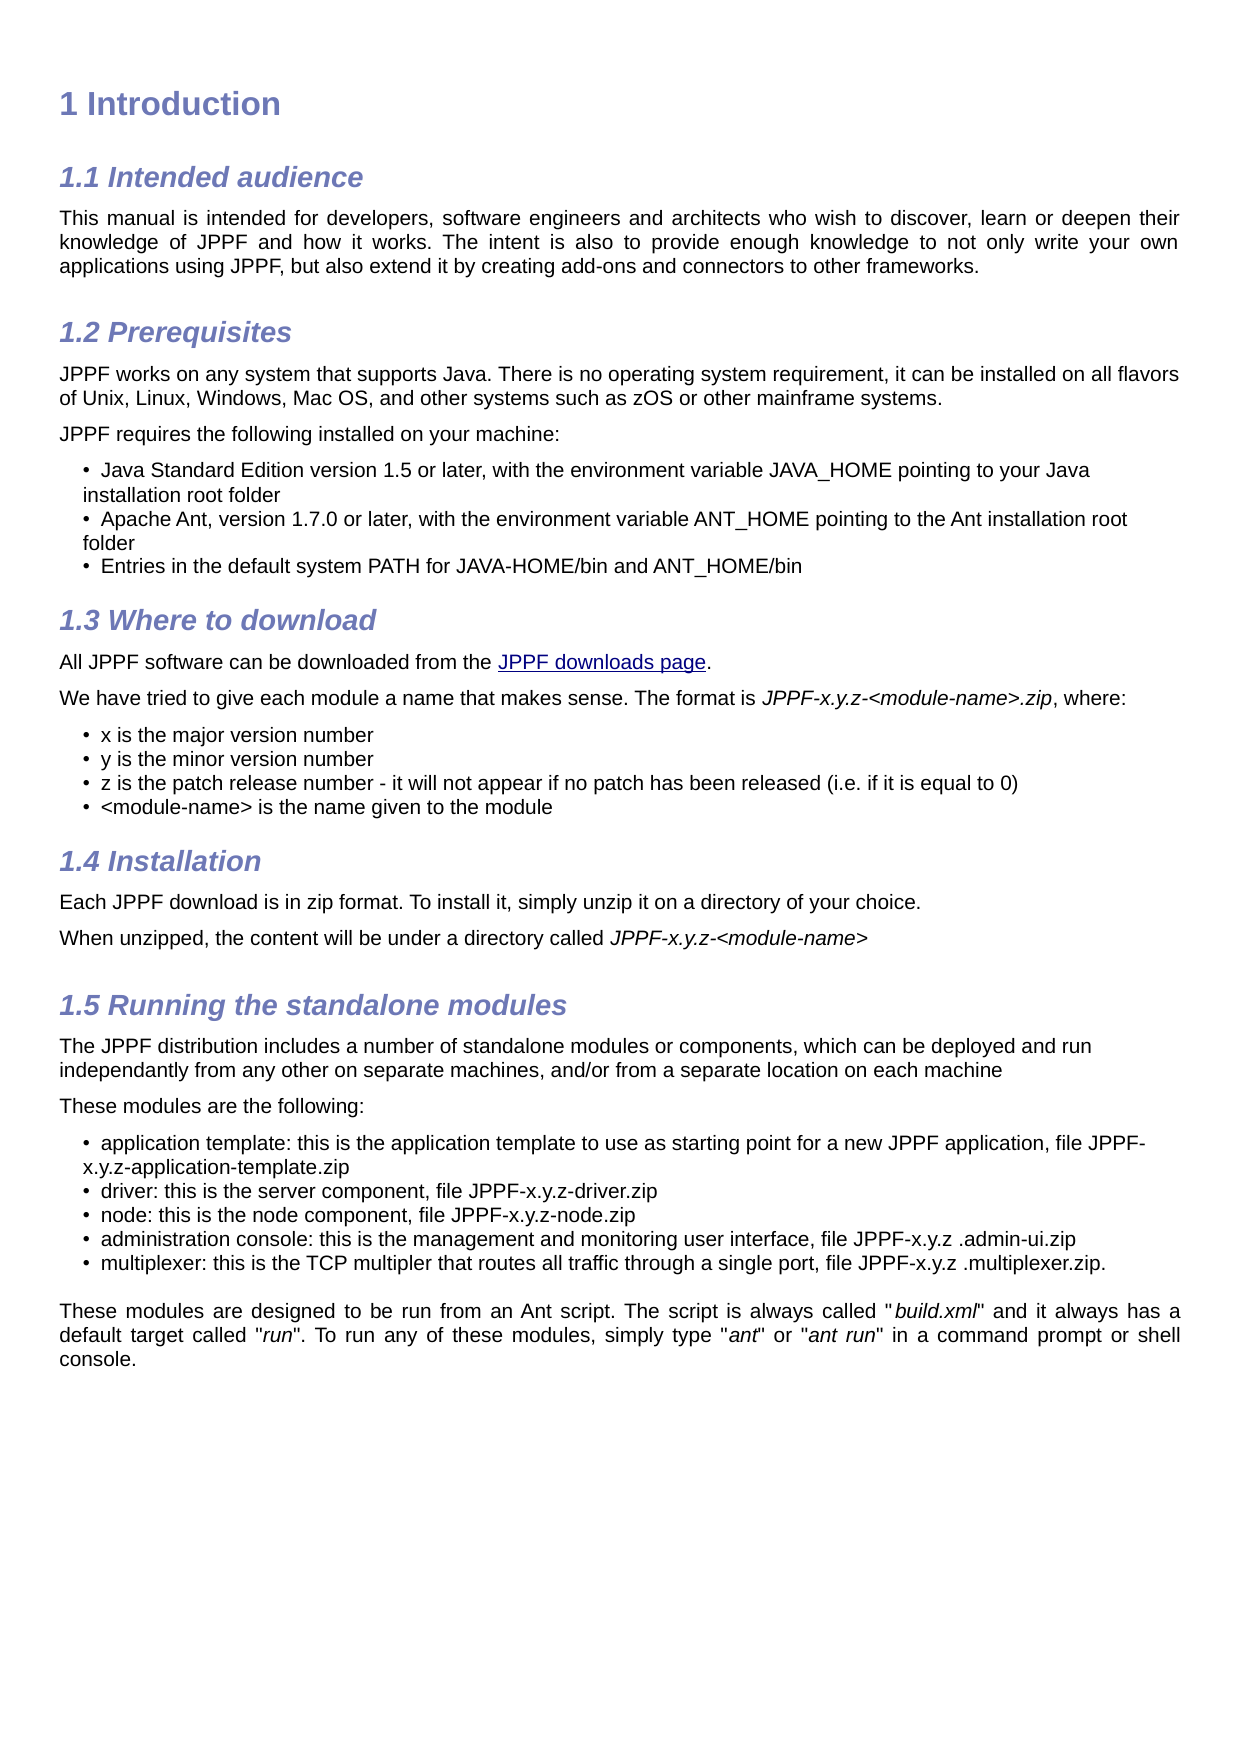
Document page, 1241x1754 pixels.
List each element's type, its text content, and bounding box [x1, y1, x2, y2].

text This manual is intended for developers, software engineers and architects who wish to discover, learn or deepen their knowledge of JPPF and how it works. The intent is also to provide enough knowledge to not only write your own applications using JPPF, but also extend it by creating add-ons and connectors to other frameworks. [59, 206, 1181, 278]
subtitle Installation [59, 844, 1181, 877]
text The JPPF distribution includes a number of standalone modules or components, which can be deployed and run independantly from any other on separate machines, and/or from a separate location on each machine [59, 1034, 1181, 1082]
list Java Standard Edition version 1.5 or later, with the environment variable JAVA_HOME pointing to your Java installation root folder [83, 458, 1181, 506]
text JPPF requires the following installed on your machine: [59, 422, 1181, 446]
text Each JPPF download is in zip format. To install it, simply unzip it on a directory of your choice. [59, 890, 1181, 914]
text These modules are the following: [59, 1094, 1181, 1118]
text When unzipped, the content will be under a directory called JPPF-x.y.z-<module-name> [59, 926, 1181, 950]
subtitle Introduction [59, 84, 1181, 122]
text JPPF works on any system that supports Java. There is no operating system requirement, it can be installed on all flavors of Unix, Linux, Windows, Mac OS, and other systems such as zOS or other mainframe systems. [59, 361, 1181, 409]
list <module-name> is the name given to the module [83, 794, 1181, 819]
list administration console: this is the management and monitoring user interface, file JPPF-x.y.z .admin-ui.zip [83, 1227, 1181, 1251]
subtitle Intended audience [59, 160, 1181, 193]
list Entries in the default system PATH for JAVA-HOME/bin and ANT_HOME/bin [83, 554, 1181, 578]
text All JPPF software can be downloaded from the JPPF downloads page. [59, 649, 1181, 673]
subtitle Running the standalone modules [59, 988, 1181, 1021]
text We have tried to give each module a name that makes sense. The format is JPPF-x.y.z-<module-name>.zip, where: [59, 686, 1181, 710]
subtitle Where to download [59, 603, 1181, 637]
list x is the major version number [83, 722, 1181, 746]
list application template: this is the application template to use as starting point for a new JPPF application, file JPPF-x.y.z-application-template.zip [83, 1131, 1181, 1178]
text These modules are designed to be run from an Ant script. The script is always called "build.xml" and it always has a default target called "run". To run any of these modules, simply type "ant" or "ant run" in a command prompt or shell console. [59, 1299, 1181, 1371]
list multiplexer: this is the TCP multipler that routes all traffic through a single port, file JPPF-x.y.z .multiplexer.zip. [83, 1251, 1181, 1275]
list Apache Ant, version 1.7.0 or later, with the environment variable ANT_HOME pointing to the Ant installation root folder [83, 506, 1181, 554]
list z is the patch release number - it will not appear if no patch has been released (i.e. if it is equal to 0) [83, 771, 1181, 794]
list node: this is the node component, file JPPF-x.y.z-node.zip [83, 1203, 1181, 1227]
list driver: this is the server component, file JPPF-x.y.z-driver.zip [83, 1178, 1181, 1203]
list y is the minor version number [83, 746, 1181, 771]
subtitle Prerequisites [59, 315, 1181, 349]
